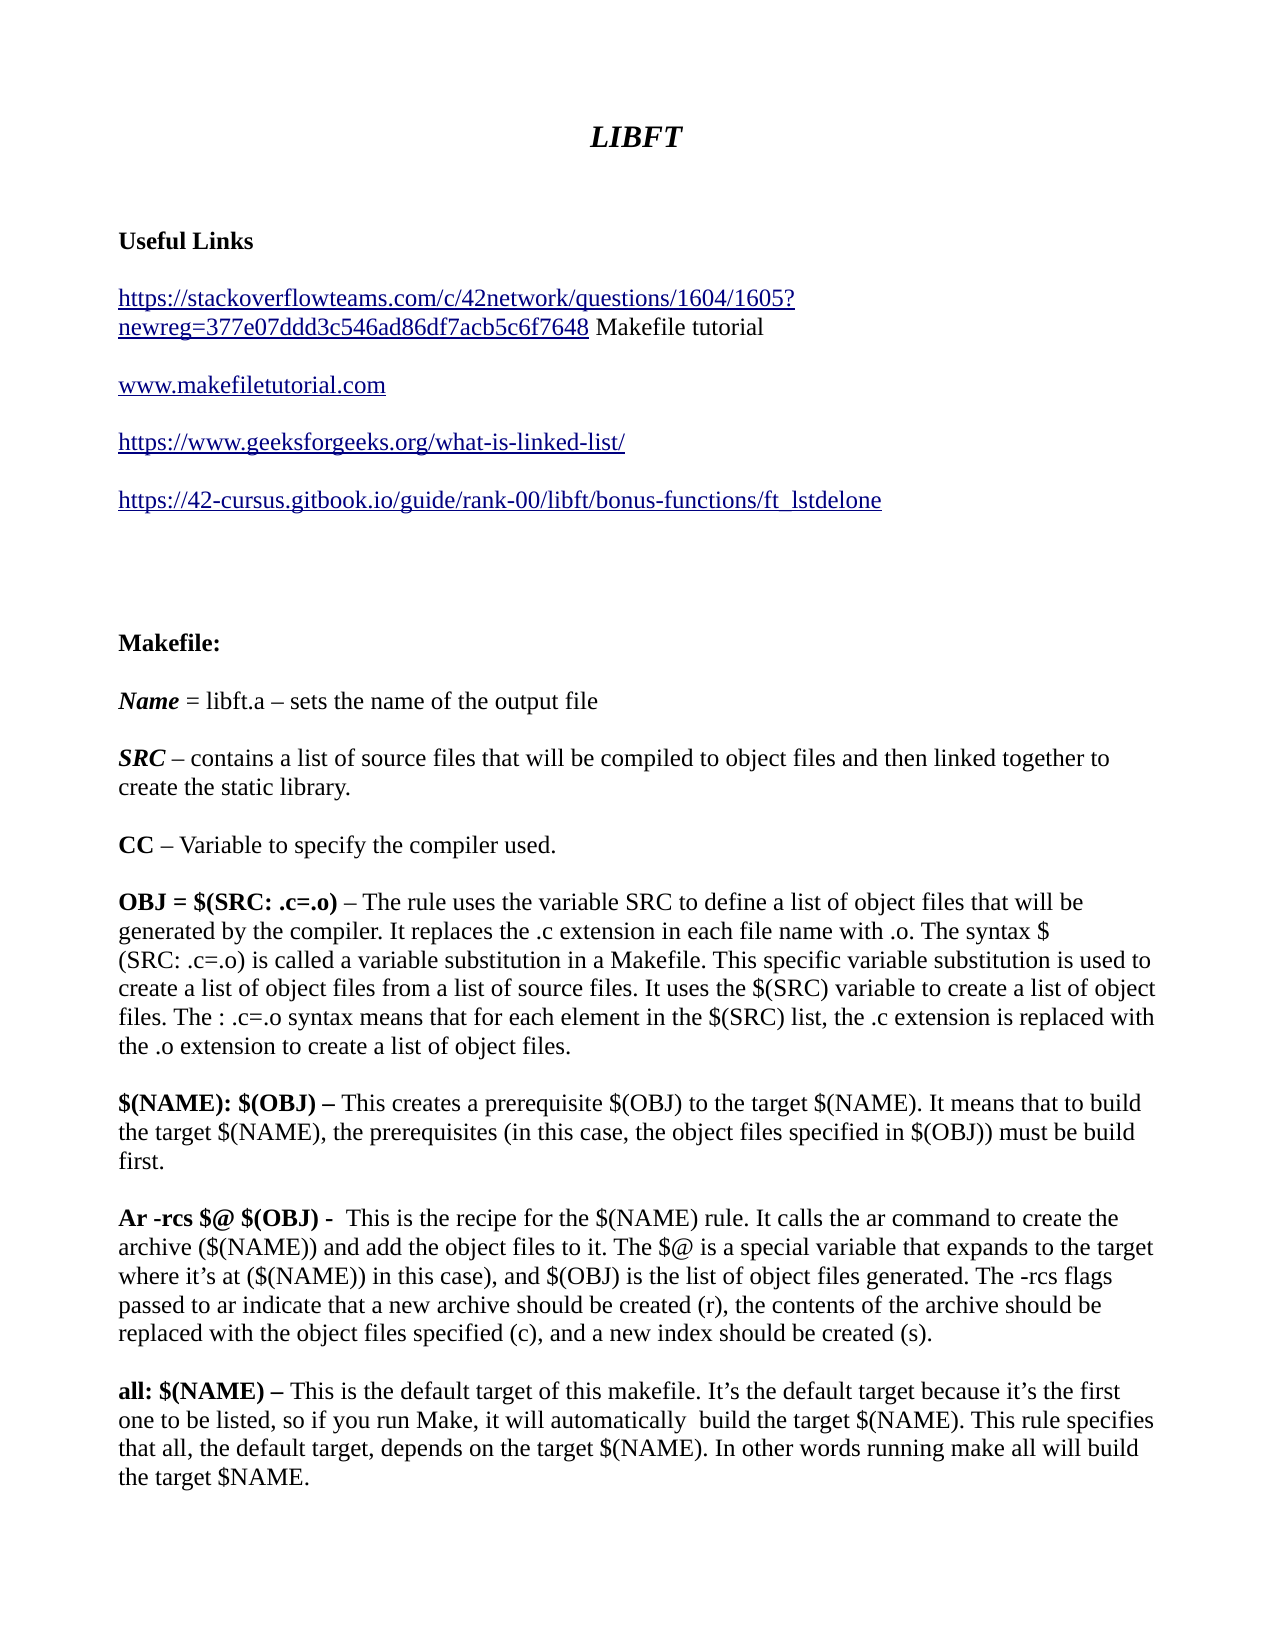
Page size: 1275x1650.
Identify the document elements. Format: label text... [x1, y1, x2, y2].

text www.makefiletutorial.com [118, 370, 1157, 398]
text $(NAME): $(OBJ) – This creates a prerequisite $(OBJ) to the target $(NAME). It means that to build the target $(NAME), the prerequisites (in this case, the object files specified in $(OBJ)) must be build first. [118, 1088, 1157, 1175]
text https://stackoverflowteams.com/c/42network/questions/1604/1605?newreg=377e07ddd3c546ad86df7acb5c6f7648 Makefile tutorial [118, 283, 1157, 370]
text all: $(NAME) – This is the default target of this makefile. It’s the default target because it’s the first one to be listed, so if you run Make, it will automatically build the target $(NAME). This rule specifies that all, the default target, depends on the target $(NAME). In other words running make all will build the target $NAME. [118, 1376, 1157, 1491]
text OBJ = $(SRC: .c=.o) – The rule uses the variable SRC to define a list of object files that will be generated by the compiler. It replaces the .c extension in each file name with .o. The syntax $(SRC: .c=.o) is called a variable substitution in a Makefile. This specific variable substitution is used to create a list of object files from a list of source files. It uses the $(SRC) variable to create a list of object files. The : .c=.o syntax means that for each element in the $(SRC) list, the .c extension is replaced with the .o extension to create a list of object files. [118, 887, 1157, 1060]
text CC – Variable to specify the compiler used. [118, 830, 1157, 858]
text https://42-cursus.gitbook.io/guide/rank-00/libft/bonus-functions/ft_lstdelone [118, 485, 1157, 513]
text Name = libft.a – sets the name of the output file [118, 686, 1157, 715]
text Makefile: [118, 628, 1157, 657]
text Useful Links [118, 226, 1157, 255]
text https://www.geeksforgeeks.org/what-is-linked-list/ [118, 427, 1157, 456]
text LIBFT [118, 118, 1157, 154]
text SRC – contains a list of source files that will be compiled to object files and then linked together to create the static library. [118, 743, 1157, 801]
text Ar -rcs $@ $(OBJ) - This is the recipe for the $(NAME) rule. It calls the ar command to create the archive ($(NAME)) and add the object files to it. The $@ is a special variable that expands to the target where it’s at ($(NAME)) in this case), and $(OBJ) is the list of object files generated. The -rcs flags passed to ar indicate that a new archive should be created (r), the contents of the archive should be replaced with the object files specified (c), and a new index should be created (s). [118, 1203, 1157, 1347]
